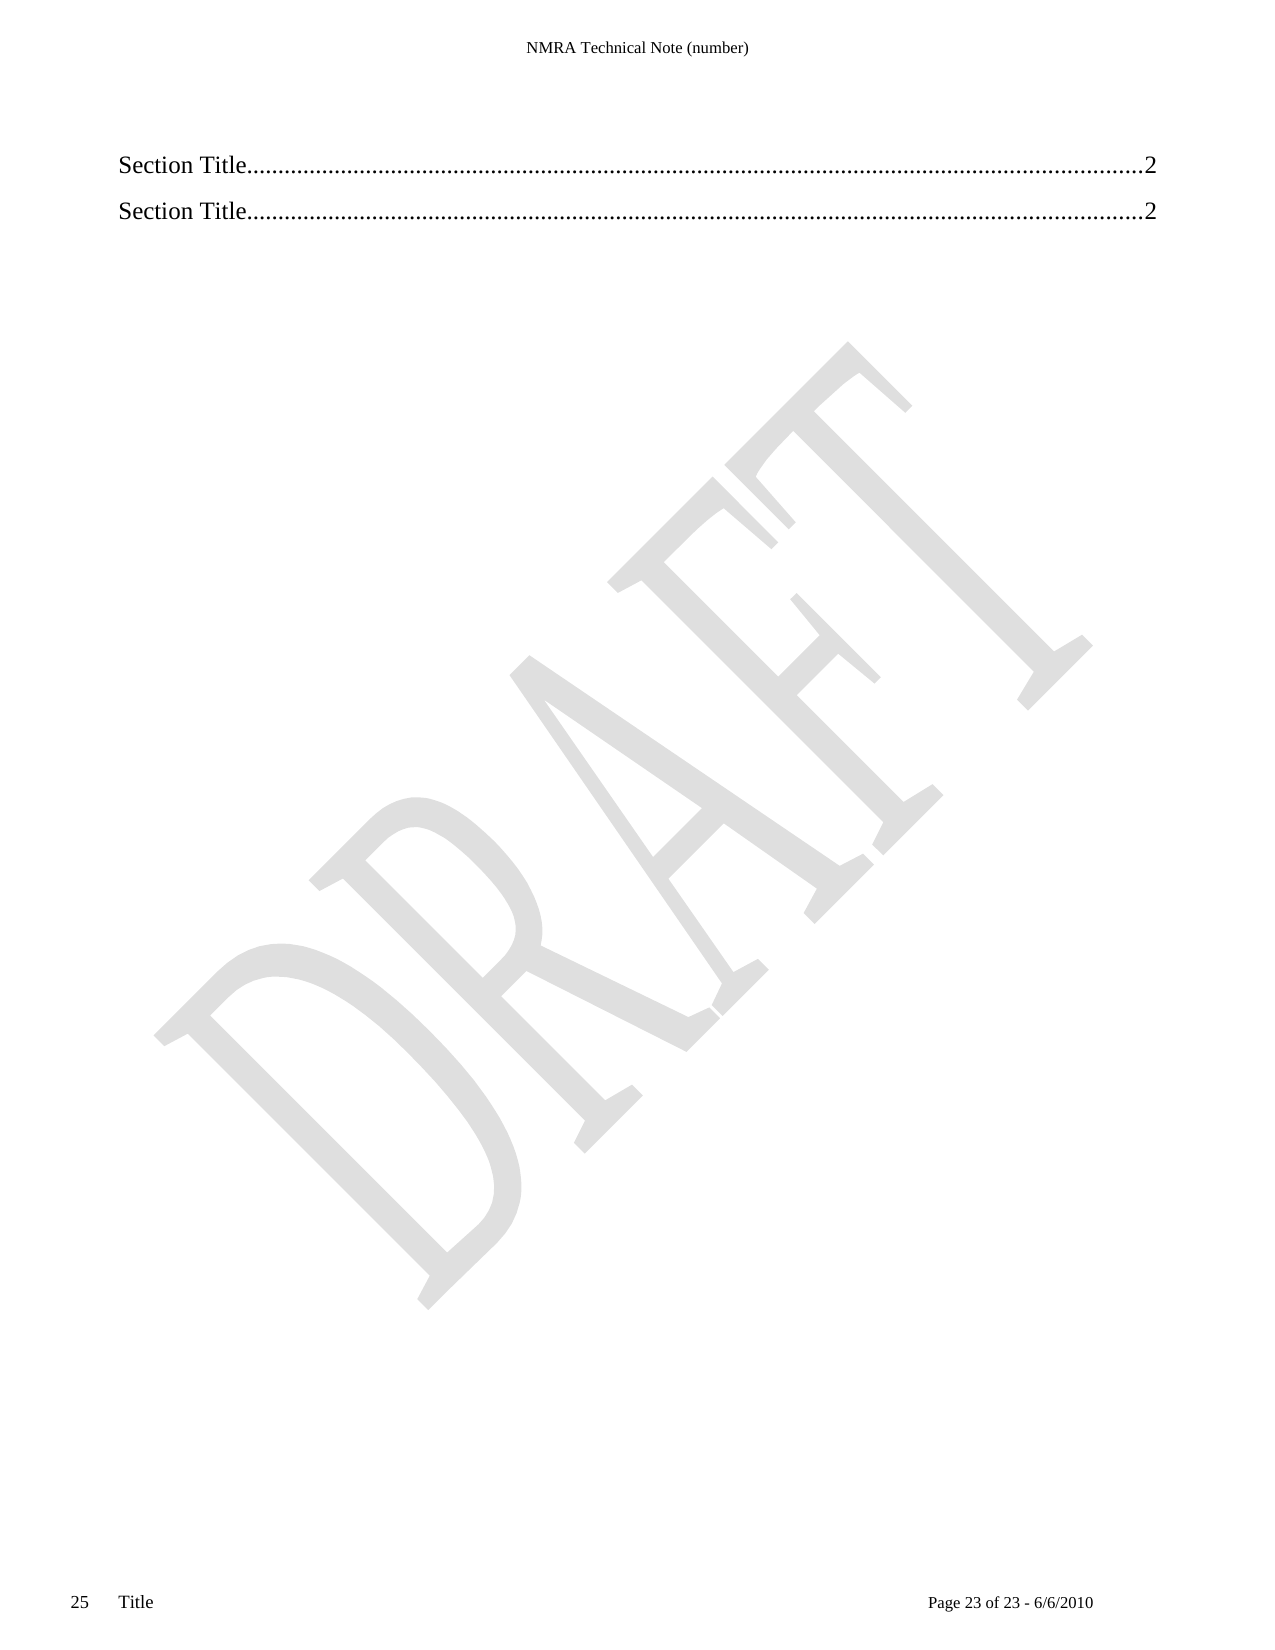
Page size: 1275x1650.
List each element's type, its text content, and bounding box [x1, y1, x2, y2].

text Section Title 2 [118, 150, 1157, 179]
text Section Title 2 [118, 196, 1157, 225]
